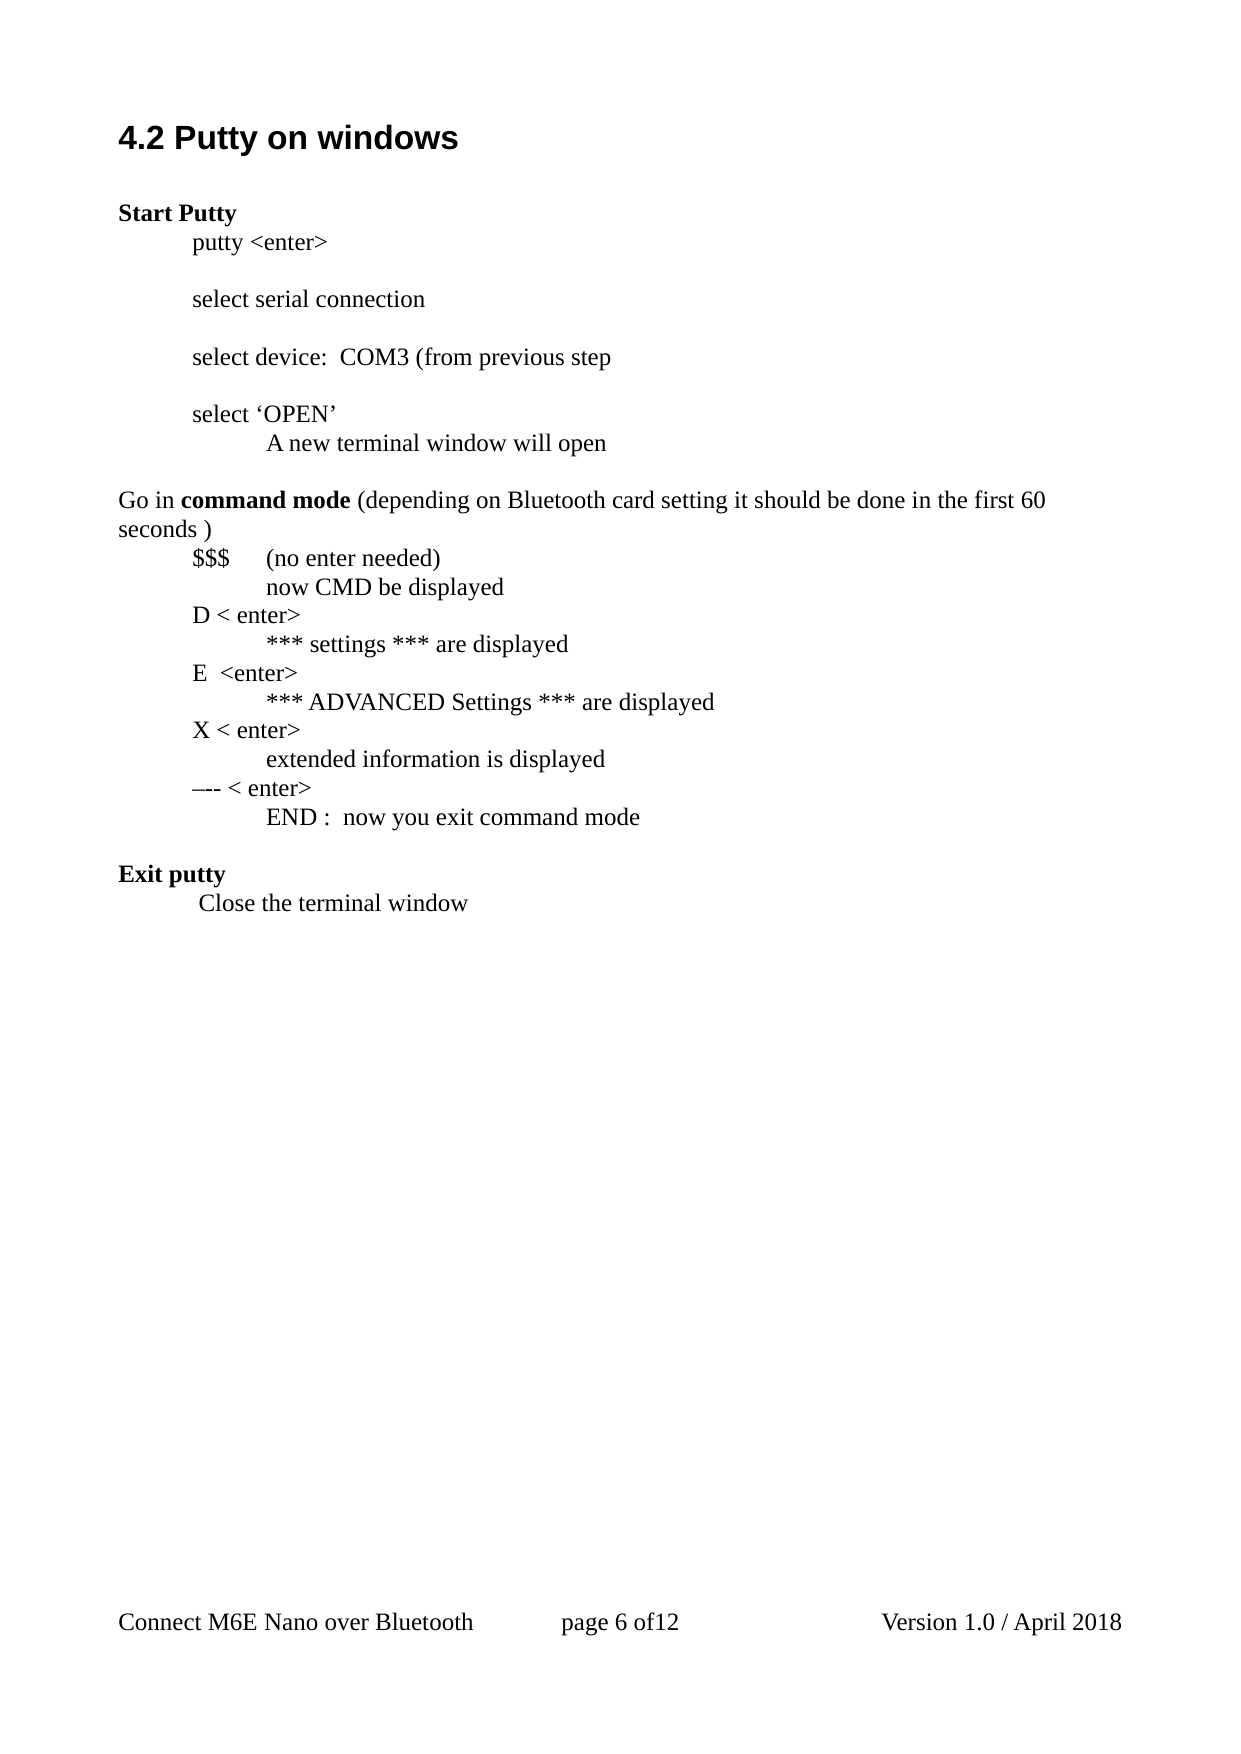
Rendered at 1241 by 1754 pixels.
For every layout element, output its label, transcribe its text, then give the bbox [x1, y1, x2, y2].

text *** ADVANCED Settings *** are displayed [118, 687, 1122, 716]
text select device: COM3 (from previous step [118, 342, 1122, 371]
text *** settings *** are displayed [118, 629, 1122, 658]
text X < enter> [118, 716, 1122, 744]
text now CMD be displayed [118, 572, 1122, 601]
text A new terminal window will open [118, 428, 1122, 457]
text Close the terminal window [118, 888, 1122, 917]
text select ‘OPEN’ [118, 399, 1122, 428]
text –-- < enter> [118, 773, 1122, 802]
text extended information is displayed [118, 744, 1122, 773]
text Exit putty [118, 859, 1122, 888]
text putty <enter> [118, 227, 1122, 256]
text select serial connection [118, 284, 1122, 313]
text Start Putty [118, 198, 1122, 227]
text END : now you exit command mode [118, 802, 1122, 831]
text Go in command mode (depending on Bluetooth card setting it should be done in the first 60 seconds ) [118, 486, 1122, 543]
text $$$ (no enter needed) [118, 543, 1122, 572]
text D < enter> [118, 601, 1122, 629]
subtitle 4.2 Putty on windows [118, 118, 1122, 157]
text E <enter> [118, 658, 1122, 687]
